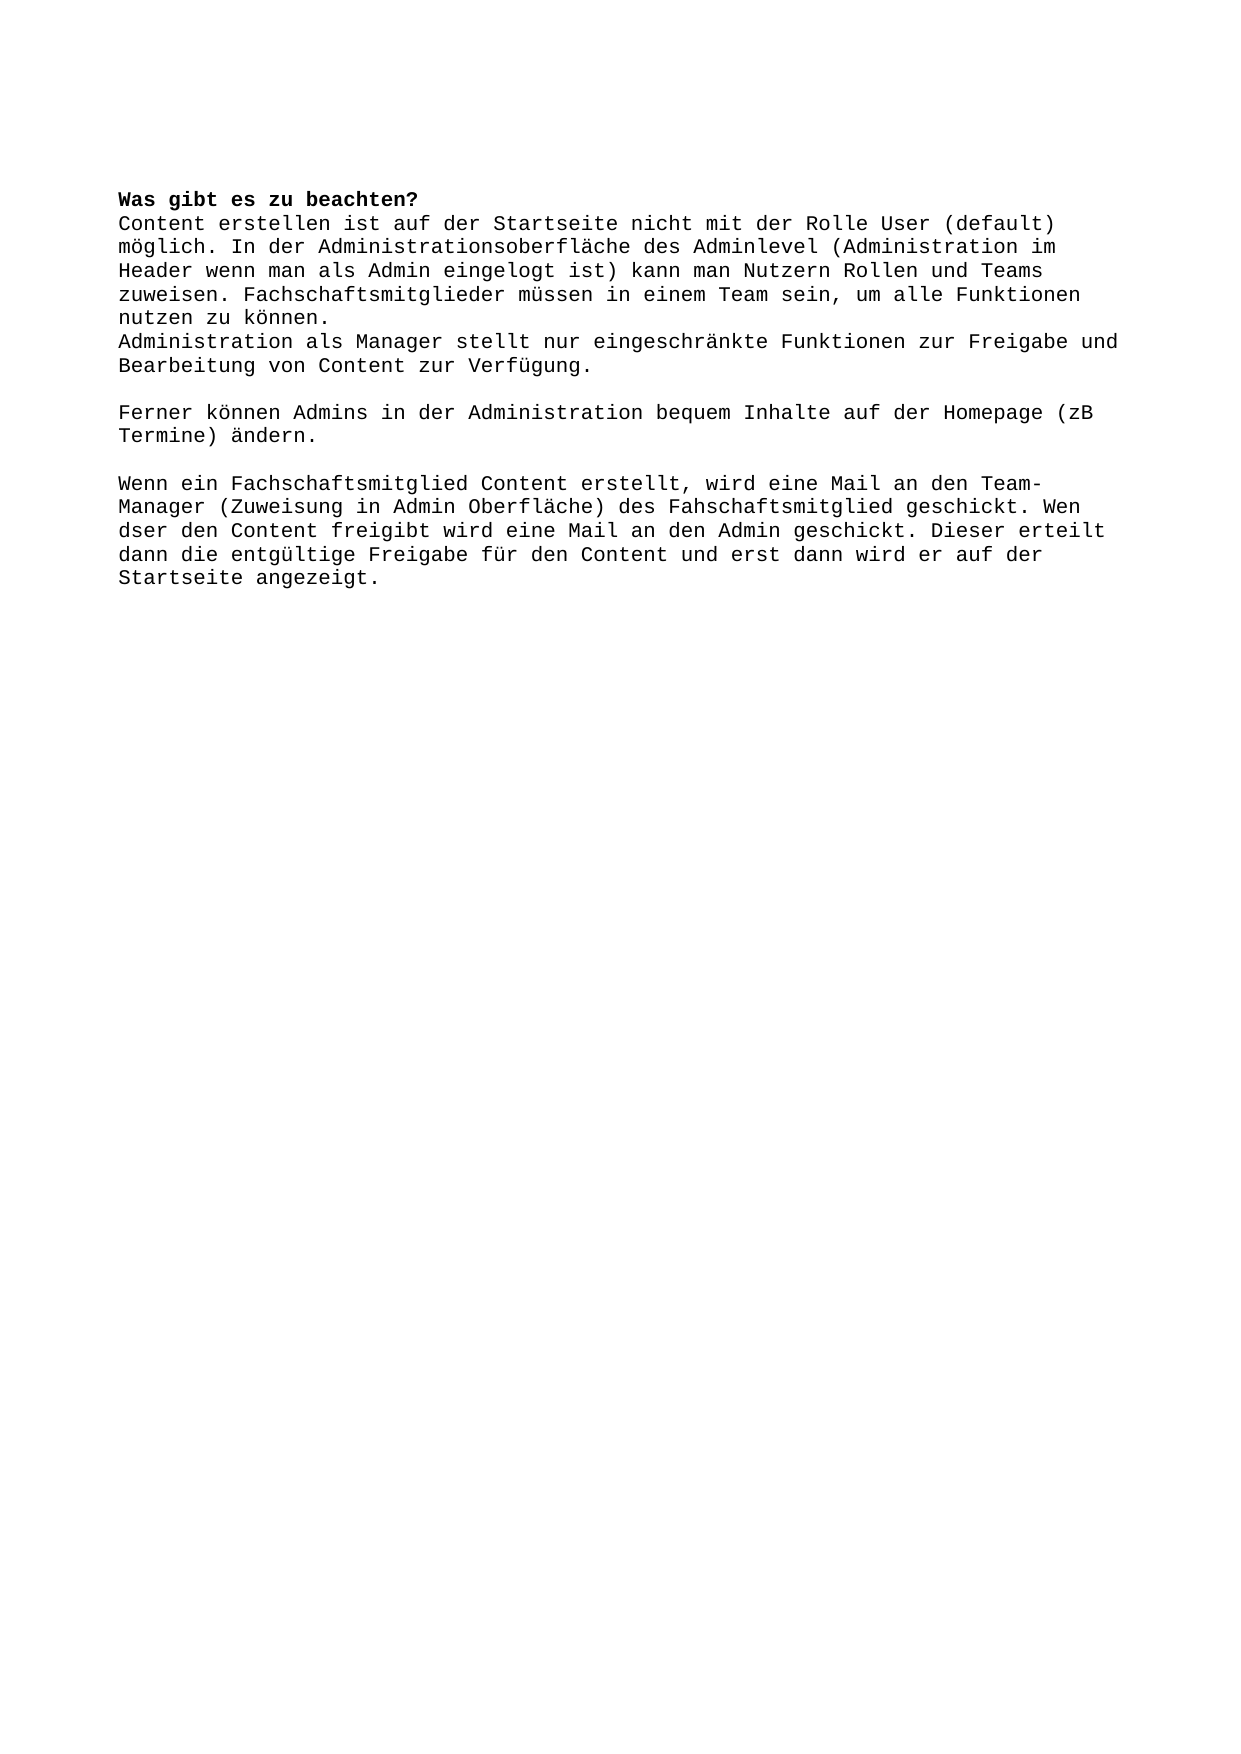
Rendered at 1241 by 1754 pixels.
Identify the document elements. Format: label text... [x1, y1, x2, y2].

text Ferner können Admins in der Administration bequem Inhalte auf der Homepage (zB Termine) ändern. [118, 402, 1122, 449]
text Was gibt es zu beachten? [118, 189, 1122, 213]
text Administration als Manager stellt nur eingeschränkte Funktionen zur Freigabe und Bearbeitung von Content zur Verfügung. [118, 331, 1122, 378]
text Wenn ein Fachschaftsmitglied Content erstellt, wird eine Mail an den Team-Manager (Zuweisung in Admin Oberfläche) des Fahschaftsmitglied geschickt. Wen dser den Content freigibt wird eine Mail an den Admin geschickt. Dieser erteilt dann die entgültige Freigabe für den Content und erst dann wird er auf der Startseite angezeigt. [118, 473, 1122, 591]
text Content erstellen ist auf der Startseite nicht mit der Rolle User (default) möglich. In der Administrationsoberfläche des Adminlevel (Administration im Header wenn man als Admin eingelogt ist) kann man Nutzern Rollen und Teams zuweisen. Fachschaftsmitglieder müssen in einem Team sein, um alle Funktionen nutzen zu können. [118, 213, 1122, 331]
